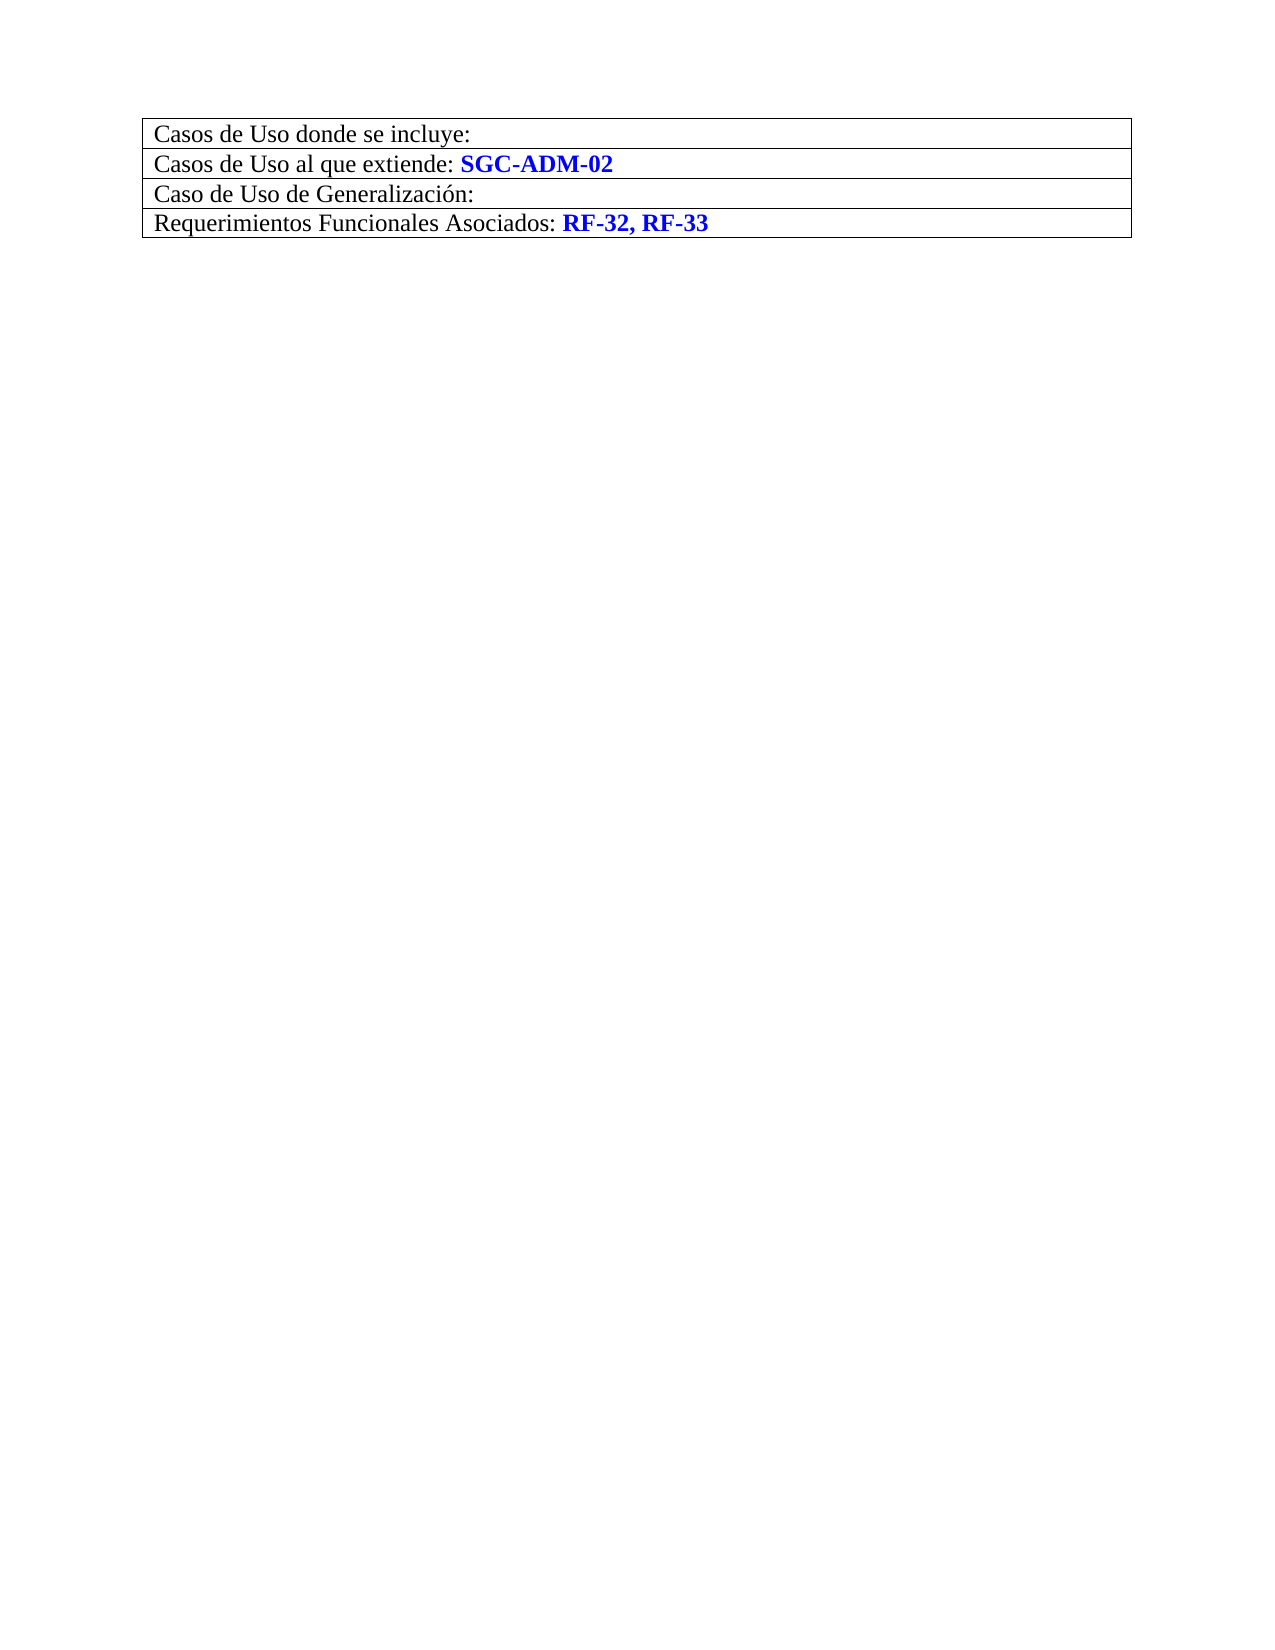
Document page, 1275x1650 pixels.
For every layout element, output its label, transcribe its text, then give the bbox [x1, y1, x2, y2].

table_cell Caso de Uso de Generalización: [143, 179, 1131, 207]
table_cell Requerimientos Funcionales Asociados: RF-32, RF-33 [143, 209, 1131, 237]
table_cell Casos de Uso donde se incluye: [143, 119, 1131, 148]
table_cell Casos de Uso al que extiende: SGC-ADM-02 [143, 149, 1131, 178]
